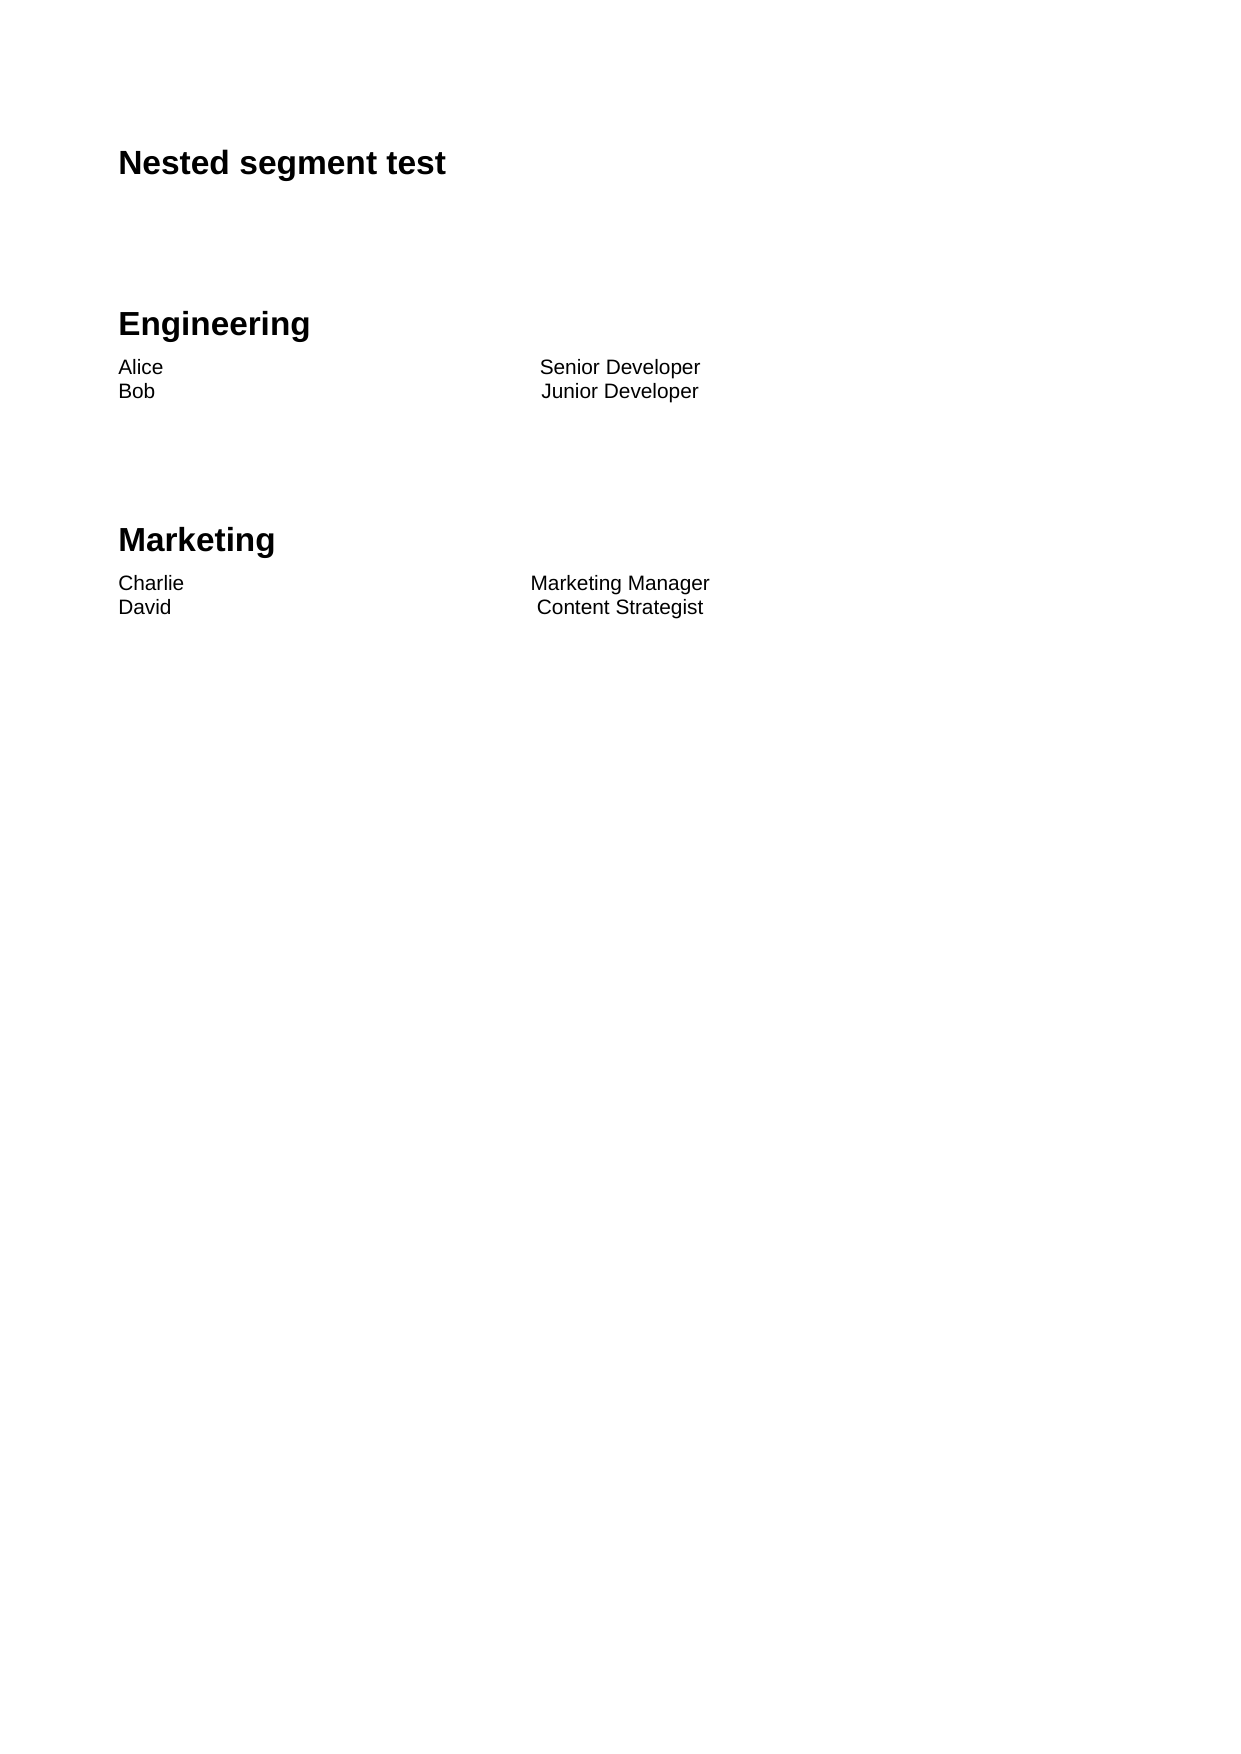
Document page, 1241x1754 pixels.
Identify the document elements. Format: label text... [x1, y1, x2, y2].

subtitle Marketing [118, 520, 1122, 558]
subtitle Engineering [118, 304, 1122, 343]
subtitle Nested segment test [118, 143, 1122, 182]
text Charlie Marketing Manager [118, 571, 1122, 595]
text Alice Senior Developer [118, 355, 1122, 379]
text David Content Strategist [118, 595, 1122, 619]
text Bob Junior Developer [118, 379, 1122, 403]
